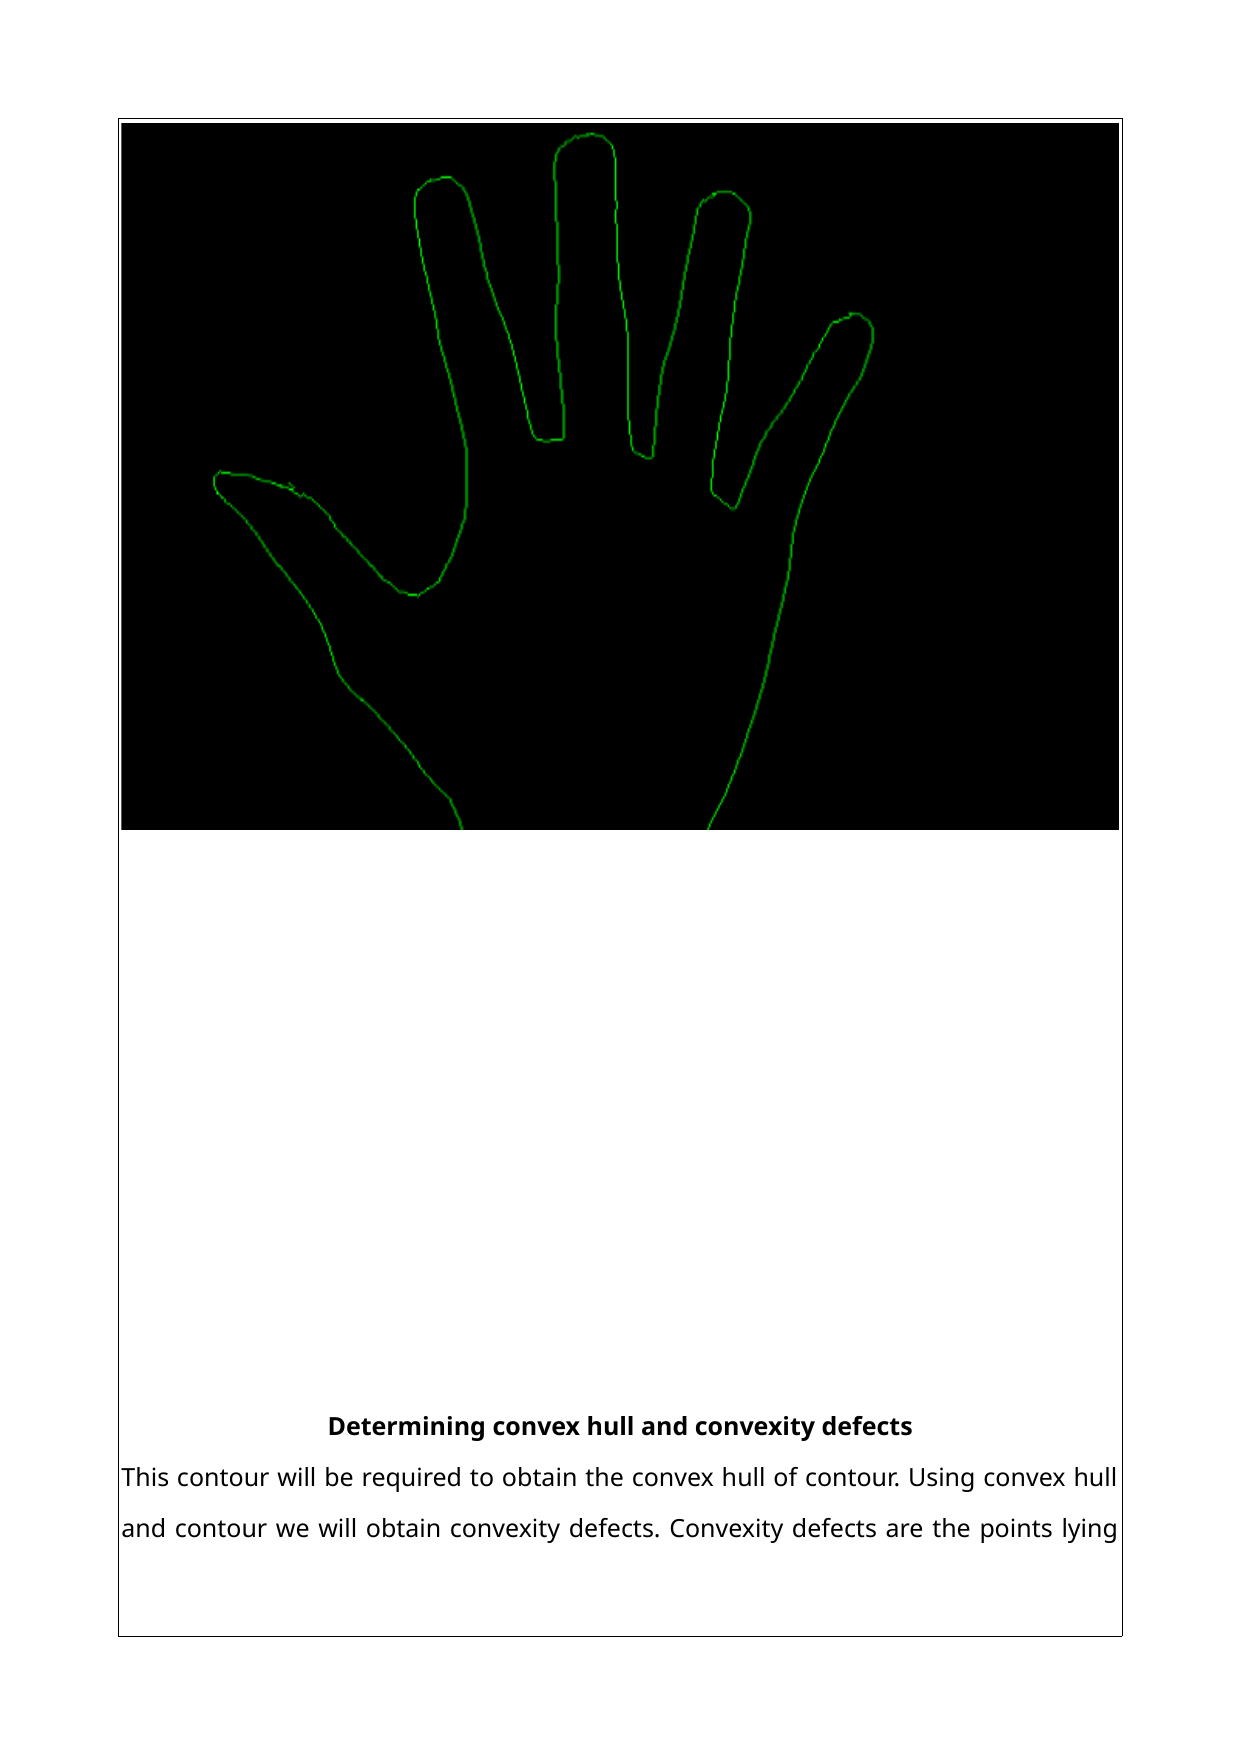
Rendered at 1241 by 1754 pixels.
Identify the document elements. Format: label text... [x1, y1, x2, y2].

text Determining convex hull and convexity defects [121, 1408, 1119, 1442]
text This contour will be required to obtain the convex hull of contour. Using convex hull and contour we will obtain convexity defects. Convexity defects are the points lying [121, 1459, 1119, 1544]
picture [121, 123, 1119, 830]
